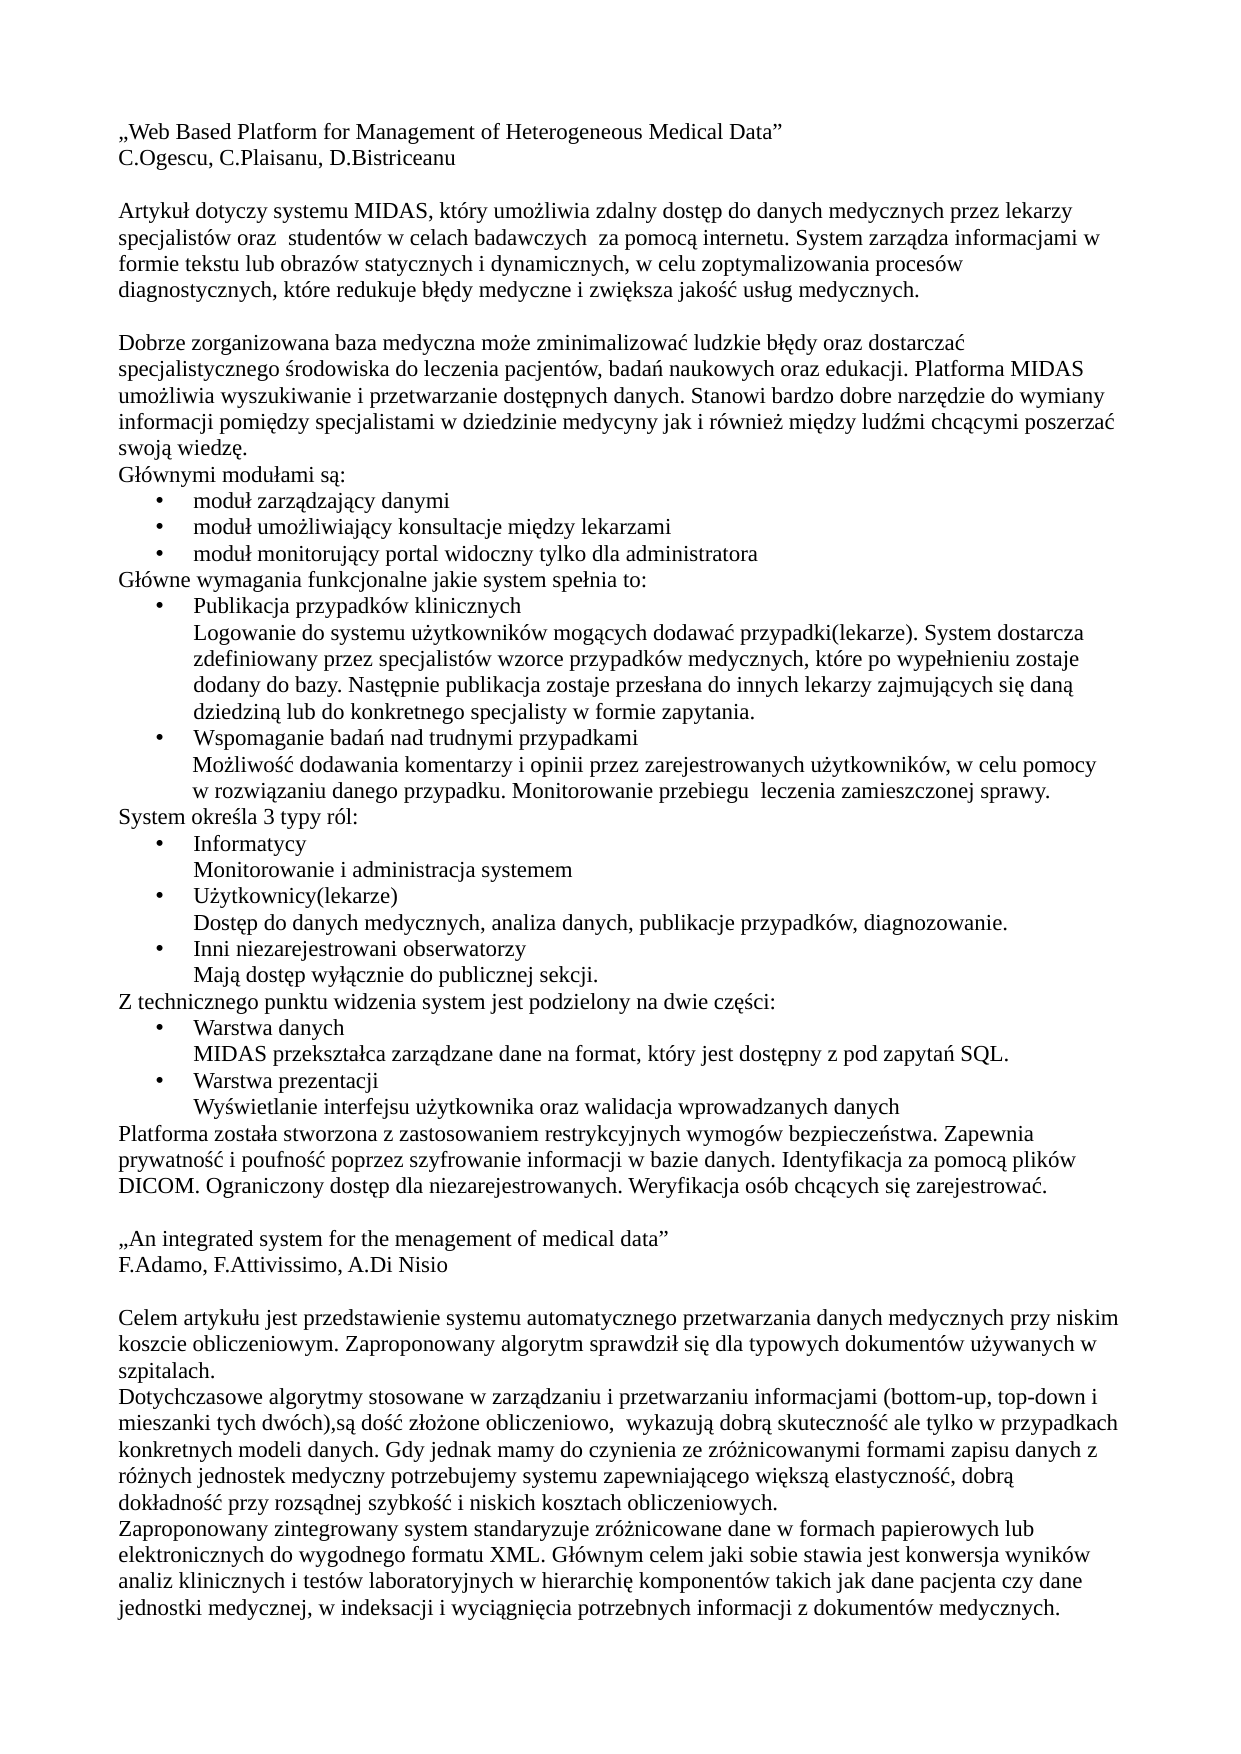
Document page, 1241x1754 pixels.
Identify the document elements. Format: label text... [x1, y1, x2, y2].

text System określa 3 typy ról: [118, 803, 1122, 830]
text Możliwość dodawania komentarzy i opinii przez zarejestrowanych użytkowników, w celu pomocy [118, 751, 1122, 777]
text „An integrated system for the menagement of medical data” [118, 1225, 1122, 1251]
text w rozwiązaniu danego przypadku. Monitorowanie przebiegu leczenia zamieszczonej sprawy. [118, 777, 1122, 803]
text Celem artykułu jest przedstawienie systemu automatycznego przetwarzania danych medycznych przy niskim koszcie obliczeniowym. Zaproponowany algorytm sprawdził się dla typowych dokumentów używanych w szpitalach. [118, 1304, 1122, 1383]
list Użytkownicy(lekarze) [156, 882, 1122, 909]
text Dotychczasowe algorytmy stosowane w zarządzaniu i przetwarzaniu informacjami (bottom-up, top-down i mieszanki tych dwóch),są dość złożone obliczeniowo, wykazują dobrą skuteczność ale tylko w przypadkach konkretnych modeli danych. Gdy jednak mamy do czynienia ze zróżnicowanymi formami zapisu danych z różnych jednostek medyczny potrzebujemy systemu zapewniającego większą elastyczność, dobrą dokładność przy rozsądnej szybkość i niskich kosztach obliczeniowych. [118, 1383, 1122, 1515]
text Artykuł dotyczy systemu MIDAS, który umożliwia zdalny dostęp do danych medycznych przez lekarzy specjalistów oraz studentów w celach badawczych za pomocą internetu. System zarządza informacjami w formie tekstu lub obrazów statycznych i dynamicznych, w celu zoptymalizowania procesów diagnostycznych, które redukuje błędy medyczne i zwiększa jakość usług medycznych. [118, 197, 1122, 303]
text F.Adamo, F.Attivissimo, A.Di Nisio [118, 1251, 1122, 1278]
text Dobrze zorganizowana baza medyczna może zminimalizować ludzkie błędy oraz dostarczać specjalistycznego środowiska do leczenia pacjentów, badań naukowych oraz edukacji. Platforma MIDAS umożliwia wyszukiwanie i przetwarzanie dostępnych danych. Stanowi bardzo dobre narzędzie do wymiany informacji pomiędzy specjalistami w dziedzinie medycyny jak i również między ludźmi chcącymi poszerzać swoją wiedzę. [118, 329, 1122, 461]
list Informatycy [156, 830, 1122, 856]
text Głównymi modułami są: [118, 461, 1122, 487]
list moduł zarządzający danymi [156, 487, 1122, 513]
text Platforma została stworzona z zastosowaniem restrykcyjnych wymogów bezpieczeństwa. Zapewnia prywatność i poufność poprzez szyfrowanie informacji w bazie danych. Identyfikacja za pomocą plików DICOM. Ograniczony dostęp dla niezarejestrowanych. Weryfikacja osób chcących się zarejestrować. [118, 1119, 1122, 1199]
text C.Ogescu, C.Plaisanu, D.Bistriceanu [118, 144, 1122, 171]
list MIDAS przekształca zarządzane dane na format, który jest dostępny z pod zapytań SQL. [156, 1041, 1122, 1067]
list Warstwa danych [156, 1014, 1122, 1041]
list Inni niezarejestrowani obserwatorzy [156, 935, 1122, 961]
text Z technicznego punktu widzenia system jest podzielony na dwie części: [118, 988, 1122, 1014]
list Wyświetlanie interfejsu użytkownika oraz walidacja wprowadzanych danych [156, 1093, 1122, 1119]
list Logowanie do systemu użytkowników mogących dodawać przypadki(lekarze). System dostarcza zdefiniowany przez specjalistów wzorce przypadków medycznych, które po wypełnieniu zostaje dodany do bazy. Następnie publikacja zostaje przesłana do innych lekarzy zajmujących się daną dziedziną lub do konkretnego specjalisty w formie zapytania. [156, 619, 1122, 724]
list moduł umożliwiający konsultacje między lekarzami [156, 513, 1122, 540]
list Monitorowanie i administracja systemem [156, 856, 1122, 882]
text Zaproponowany zintegrowany system standaryzuje zróżnicowane dane w formach papierowych lub elektronicznych do wygodnego formatu XML. Głównym celem jaki sobie stawia jest konwersja wyników analiz klinicznych i testów laboratoryjnych w hierarchię komponentów takich jak dane pacjenta czy dane jednostki medycznej, w indeksacji i wyciągnięcia potrzebnych informacji z dokumentów medycznych. [118, 1515, 1122, 1620]
list Dostęp do danych medycznych, analiza danych, publikacje przypadków, diagnozowanie. [156, 909, 1122, 935]
text „Web Based Platform for Management of Heterogeneous Medical Data” [118, 118, 1122, 144]
text Główne wymagania funkcjonalne jakie system spełnia to: [118, 566, 1122, 592]
list Publikacja przypadków klinicznych [156, 592, 1122, 619]
list Wspomaganie badań nad trudnymi przypadkami [156, 724, 1122, 751]
list Warstwa prezentacji [156, 1067, 1122, 1093]
list moduł monitorujący portal widoczny tylko dla administratora [156, 540, 1122, 566]
list Mają dostęp wyłącznie do publicznej sekcji. [156, 961, 1122, 988]
